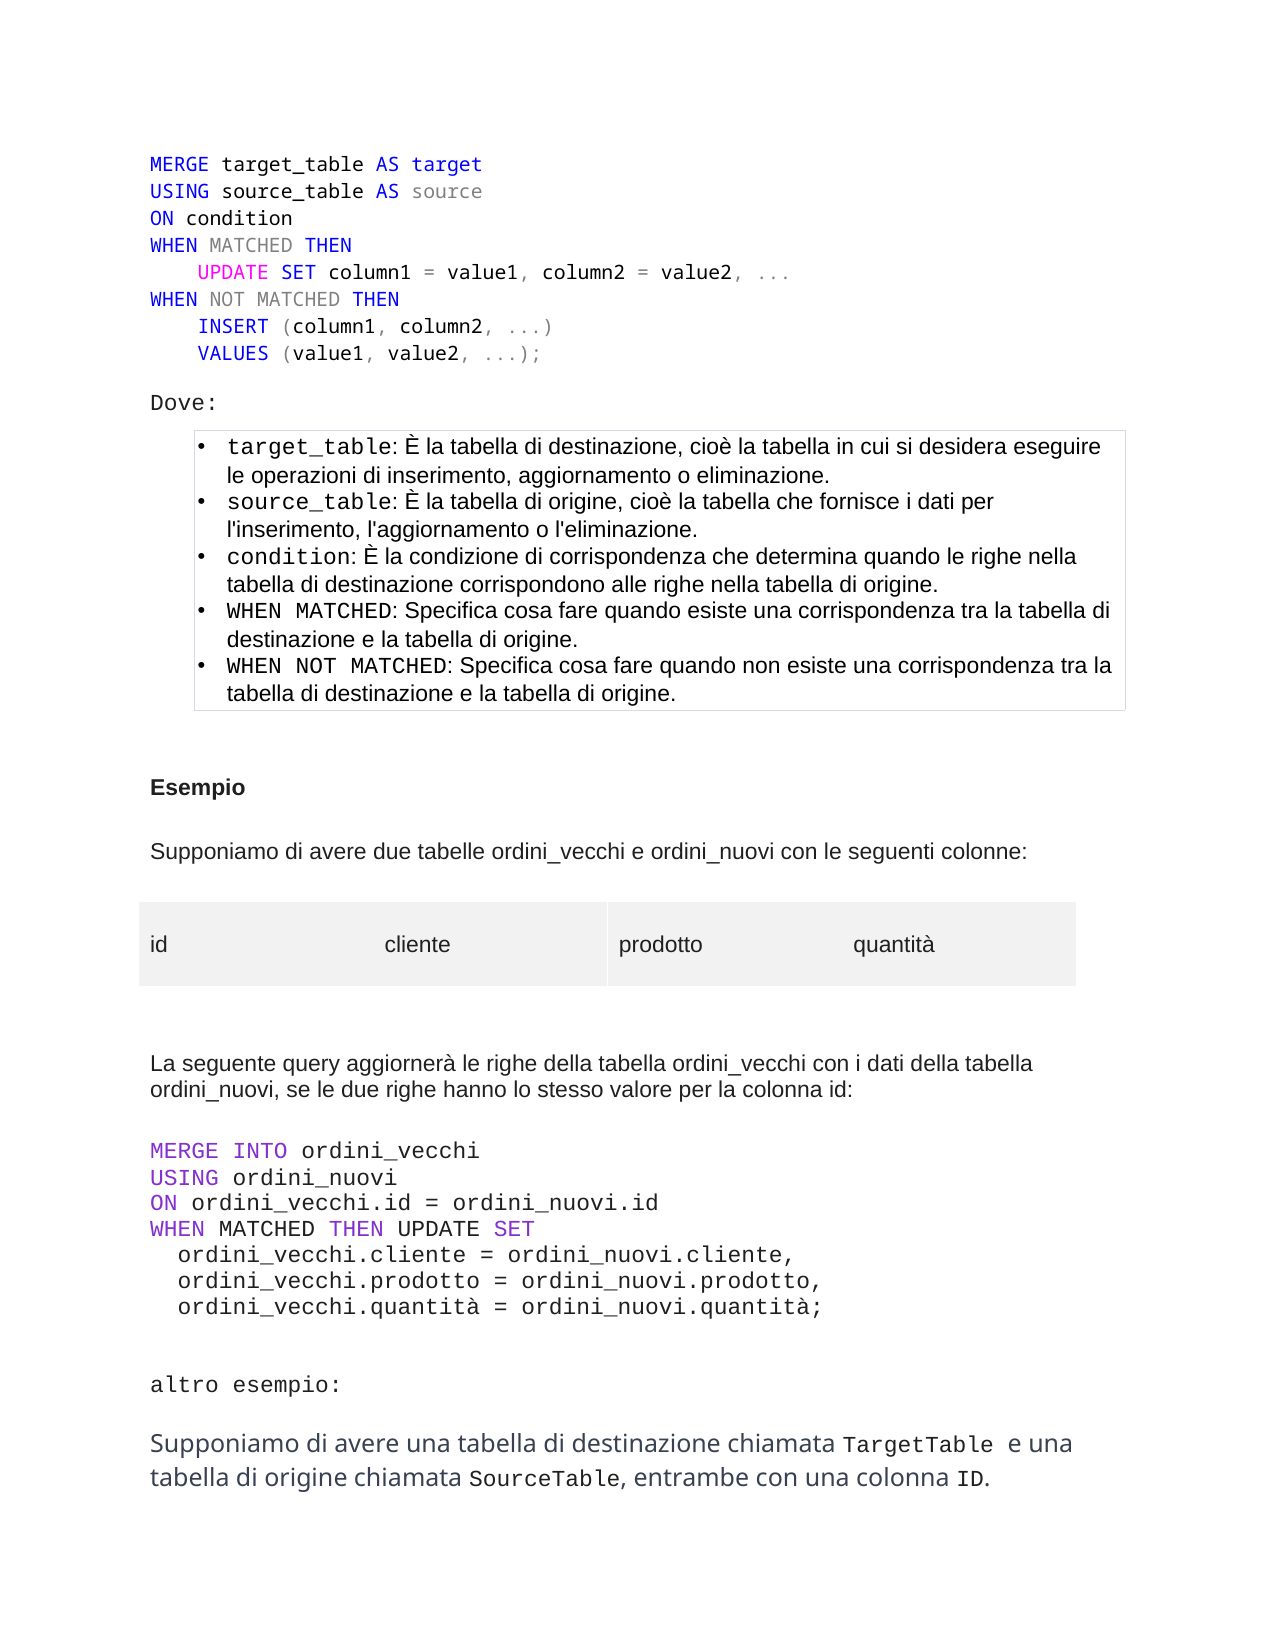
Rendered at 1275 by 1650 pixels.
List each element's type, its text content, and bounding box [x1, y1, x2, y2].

text USING source_table AS source [150, 177, 1125, 204]
text Supponiamo di avere due tabelle ordini_vecchi e ordini_nuovi con le seguenti colonne: [150, 838, 1087, 864]
text Esempio [150, 774, 1087, 800]
text MERGE target_table AS target [150, 150, 1087, 177]
list source_table: È la tabella di origine, cioè la tabella che fornisce i dati per l'inserimento, l'aggiornamento o l'eliminazione. [195, 485, 1125, 539]
table_header quantità [842, 902, 1076, 986]
list target_table: È la tabella di destinazione, cioè la tabella in cui si desidera eseguire le operazioni di inserimento, aggiornamento o eliminazione. [195, 431, 1125, 485]
text altro esempio: [150, 1374, 1087, 1400]
table_header id [139, 902, 373, 986]
text WHEN MATCHED THEN [150, 231, 1125, 258]
text La seguente query aggiornerà le righe della tabella ordini_vecchi con i dati della tabella ordini_nuovi, se le due righe hanno lo stesso valore per la colonna id: [150, 1050, 1087, 1102]
table_header cliente [373, 902, 607, 986]
text UPDATE SET column1 = value1, column2 = value2, ... [150, 258, 1125, 285]
list condition: È la condizione di corrispondenza che determina quando le righe nella tabella di destinazione corrispondono alle righe nella tabella di origine. [195, 539, 1125, 594]
list WHEN MATCHED: Specifica cosa fare quando esiste una corrispondenza tra la tabella di destinazione e la tabella di origine. [195, 594, 1125, 649]
table_header prodotto [608, 902, 842, 986]
text WHEN NOT MATCHED THEN [150, 285, 1125, 312]
text ON condition [150, 204, 1125, 231]
text VALUES (value1, value2, ...); [150, 339, 1125, 366]
text Dove: [150, 392, 1087, 418]
text Supponiamo di avere una tabella di destinazione chiamata TargetTable e una tabella di origine chiamata SourceTable, entrambe con una colonna ID. [150, 1426, 1087, 1494]
text MERGE INTO ordini_vecchi USING ordini_nuovi ON ordini_vecchi.id = ordini_nuovi.id WHEN MATCHED THEN UPDATE SET ordini_vecchi.cliente = ordini_nuovi.cliente, ordini_vecchi.prodotto = ordini_nuovi.prodotto, ordini_vecchi.quantità = ordini_nuovi.quantità; [150, 1140, 1087, 1348]
list WHEN NOT MATCHED: Specifica cosa fare quando non esiste una corrispondenza tra la tabella di destinazione e la tabella di origine. [195, 649, 1125, 710]
text INSERT (column1, column2, ...) [150, 312, 1125, 339]
